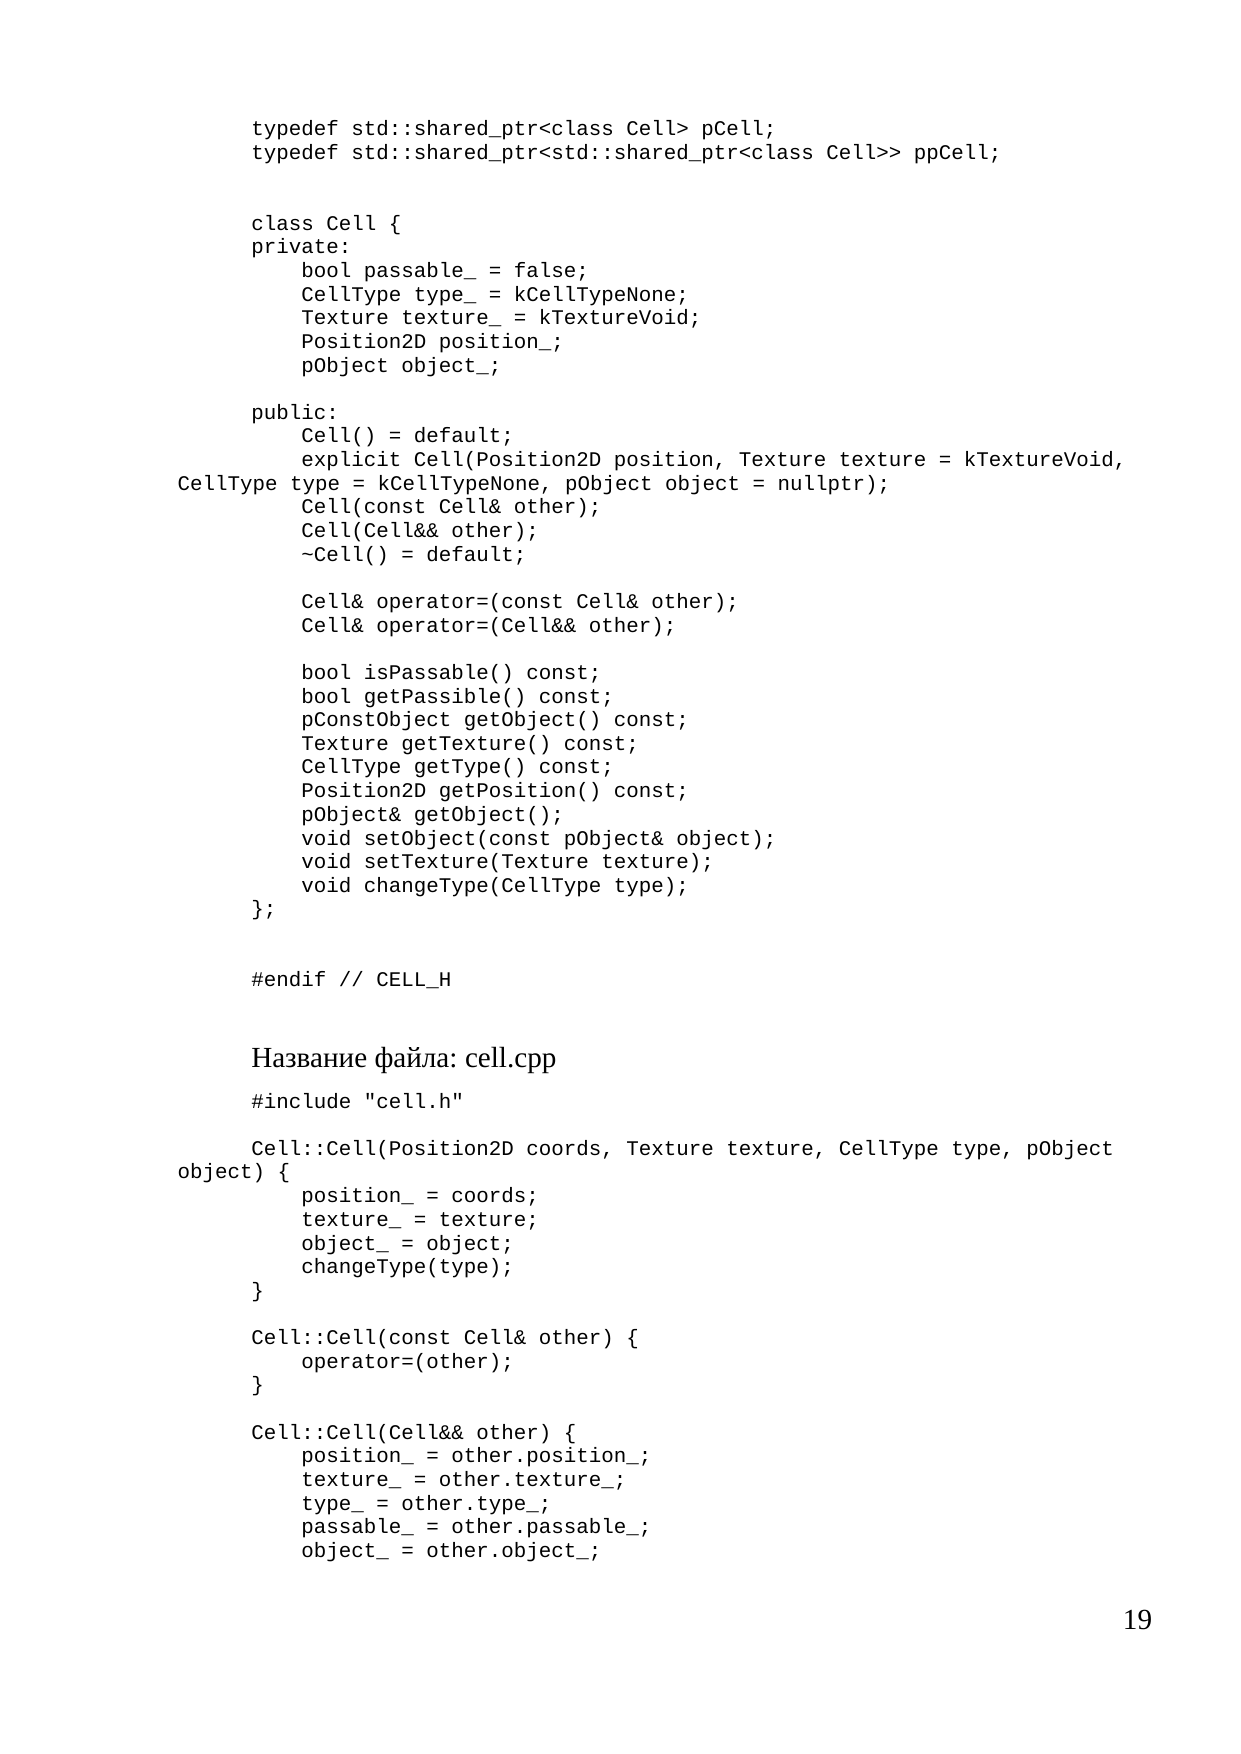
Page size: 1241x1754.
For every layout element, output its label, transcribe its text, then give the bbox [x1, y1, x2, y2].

text } [177, 1374, 1152, 1398]
text Cell(const Cell& other); [177, 496, 1152, 520]
text pObject object_; [177, 354, 1152, 378]
text #endif // CELL_H [177, 969, 1152, 993]
text pConstObject getObject() const; [177, 709, 1152, 733]
text passable_ = other.passable_; [177, 1516, 1152, 1540]
text Position2D position_; [177, 331, 1152, 354]
text object_ = other.object_; [177, 1540, 1152, 1563]
text public: [177, 402, 1152, 426]
text typedef std::shared_ptr<class Cell> pCell; [177, 118, 1152, 142]
text } [177, 1280, 1152, 1303]
text explicit Cell(Position2D position, Texture texture = kTextureVoid, CellType type = kCellTypeNone, pObject object = nullptr); [177, 449, 1152, 496]
text position_ = coords; [177, 1185, 1152, 1209]
text Название файла: cell.cpp [177, 1040, 1152, 1074]
text bool isPassable() const; [177, 662, 1152, 686]
text bool getPassible() const; [177, 686, 1152, 709]
text Cell& operator=(const Cell& other); [177, 591, 1152, 615]
text texture_ = other.texture_; [177, 1469, 1152, 1493]
text void changeType(CellType type); [177, 875, 1152, 898]
text void setTexture(Texture texture); [177, 851, 1152, 875]
text bool passable_ = false; [177, 260, 1152, 284]
text #include "cell.h" [177, 1091, 1152, 1114]
text changeType(type); [177, 1256, 1152, 1280]
text Cell& operator=(Cell&& other); [177, 615, 1152, 638]
text object_ = object; [177, 1232, 1152, 1256]
text operator=(other); [177, 1351, 1152, 1374]
text Cell::Cell(const Cell& other) { [177, 1327, 1152, 1351]
text private: [177, 236, 1152, 260]
text CellType getType() const; [177, 757, 1152, 780]
text texture_ = texture; [177, 1209, 1152, 1232]
text Cell::Cell(Position2D coords, Texture texture, CellType type, pObject object) { [177, 1138, 1152, 1185]
text type_ = other.type_; [177, 1493, 1152, 1516]
text Cell() = default; [177, 426, 1152, 449]
text pObject& getObject(); [177, 804, 1152, 827]
text position_ = other.position_; [177, 1445, 1152, 1469]
text class Cell { [177, 213, 1152, 236]
text }; [177, 898, 1152, 922]
text Position2D getPosition() const; [177, 780, 1152, 804]
text CellType type_ = kCellTypeNone; [177, 284, 1152, 307]
text Texture getTexture() const; [177, 733, 1152, 757]
text typedef std::shared_ptr<std::shared_ptr<class Cell>> ppCell; [177, 142, 1152, 165]
text Cell::Cell(Cell&& other) { [177, 1422, 1152, 1445]
text void setObject(const pObject& object); [177, 827, 1152, 851]
text Cell(Cell&& other); [177, 520, 1152, 544]
text ~Cell() = default; [177, 544, 1152, 567]
text Texture texture_ = kTextureVoid; [177, 307, 1152, 331]
